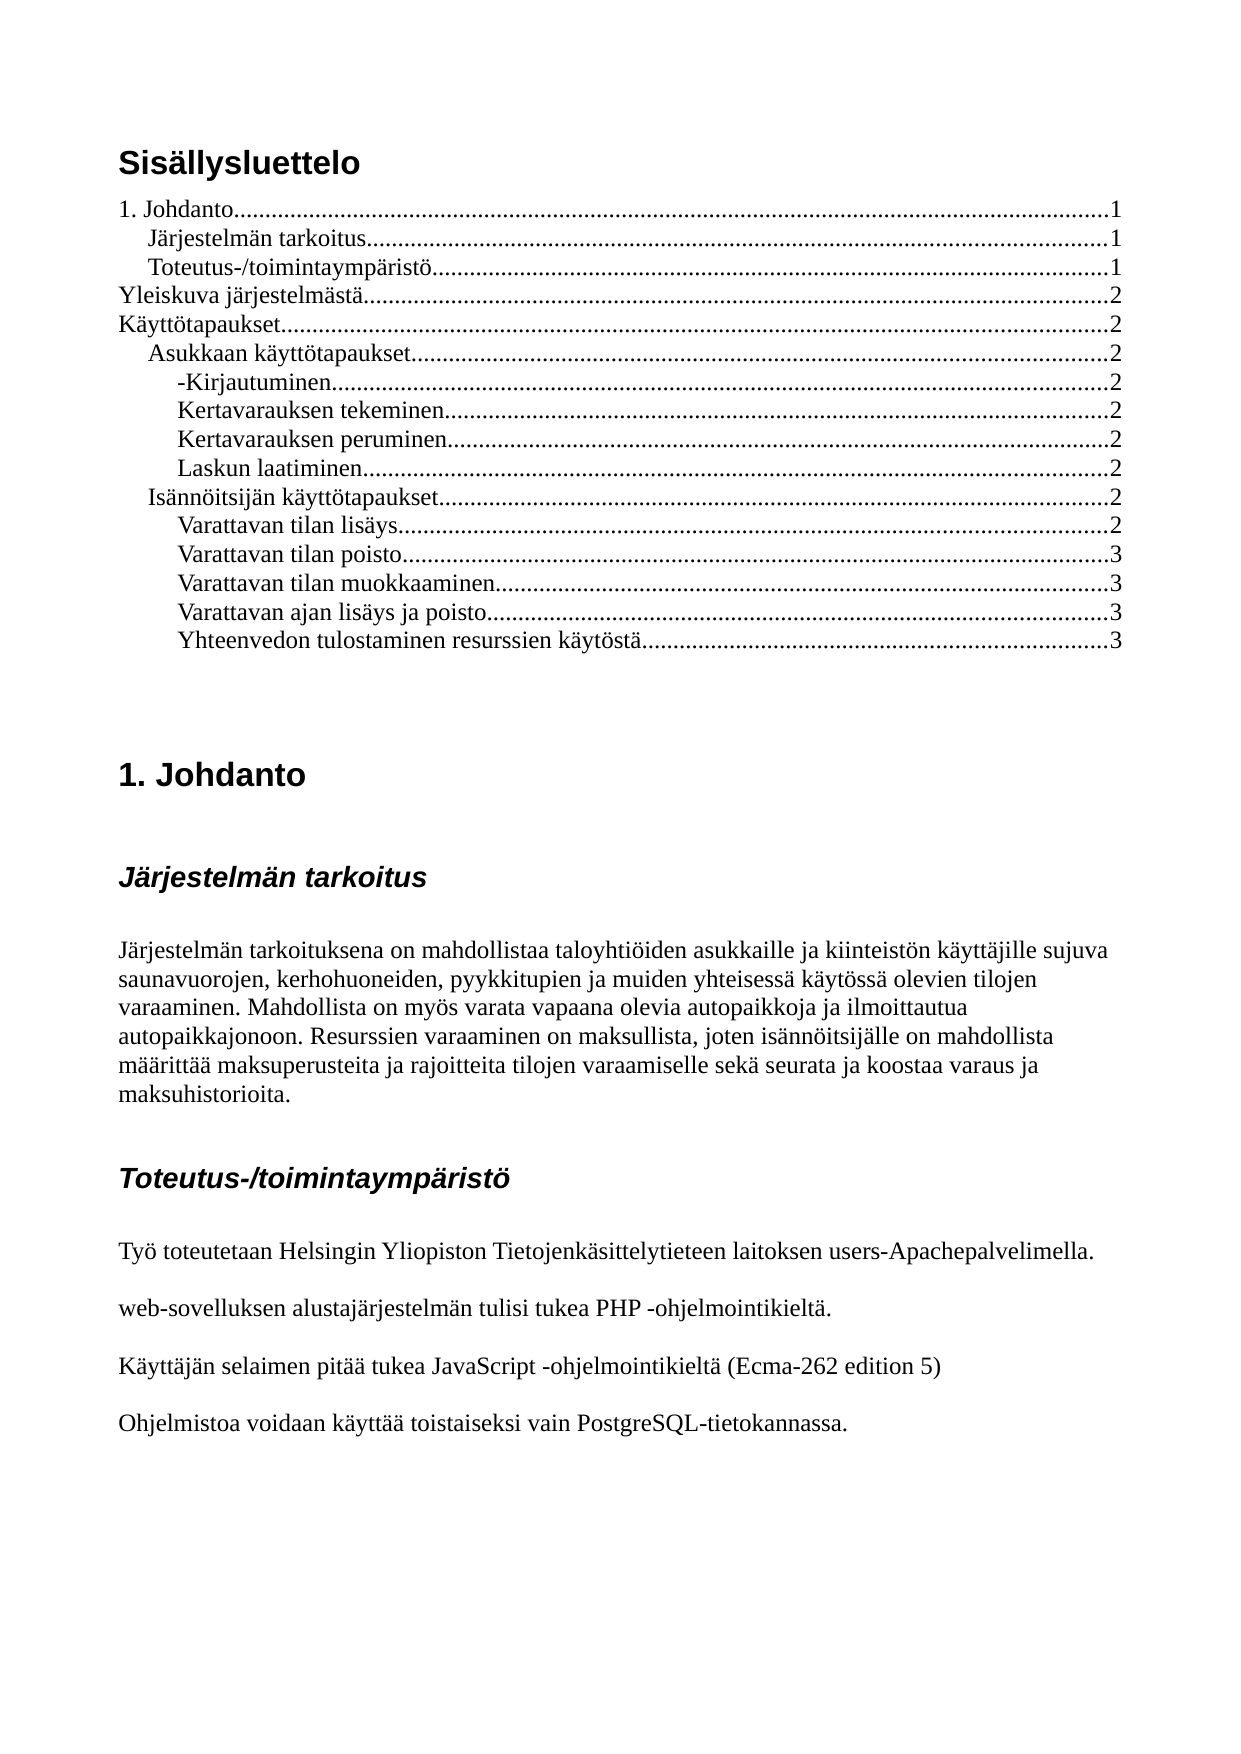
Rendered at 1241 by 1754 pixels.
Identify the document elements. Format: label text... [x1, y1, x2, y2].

text Varattavan tilan muokkaaminen 3 [177, 568, 1122, 597]
subtitle Järjestelmän tarkoitus [118, 860, 1122, 894]
text Yhteenvedon tulostaminen resurssien käytöstä 3 [177, 625, 1122, 654]
text Kertavarauksen tekeminen 2 [177, 395, 1122, 424]
text Ohjelmistoa voidaan käyttää toistaiseksi vain PostgreSQL-tietokannassa. [118, 1408, 1122, 1437]
text -Kirjautuminen 2 [177, 367, 1122, 395]
text Varattavan tilan poisto 3 [177, 539, 1122, 568]
text Käyttötapaukset. 2 [118, 309, 1122, 338]
text Asukkaan käyttötapaukset 2 [148, 338, 1122, 367]
subtitle Sisällysluettelo [118, 143, 1122, 182]
text Toteutus-/toimintaympäristö 1 [148, 252, 1122, 280]
text Isännöitsijän käyttötapaukset 2 [148, 482, 1122, 510]
text web-sovelluksen alustajärjestelmän tulisi tukea PHP -ohjelmointikieltä. [118, 1293, 1122, 1322]
text 1. Johdanto 1 [118, 194, 1122, 223]
text Kertavarauksen peruminen 2 [177, 424, 1122, 453]
text Varattavan tilan lisäys 2 [177, 510, 1122, 539]
text Työ toteutetaan Helsingin Yliopiston Tietojenkäsittelytieteen laitoksen users-Apachepalvelimella. [118, 1236, 1122, 1265]
subtitle Toteutus-/toimintaympäristö [118, 1161, 1122, 1195]
text Varattavan ajan lisäys ja poisto 3 [177, 597, 1122, 625]
text Järjestelmän tarkoitus 1 [148, 223, 1122, 252]
text Käyttäjän selaimen pitää tukea JavaScript -ohjelmointikieltä (Ecma-262 edition 5) [118, 1351, 1122, 1380]
text Yleiskuva järjestelmästä 2 [118, 280, 1122, 309]
text Laskun laatiminen 2 [177, 453, 1122, 482]
subtitle 1. Johdanto [118, 755, 1122, 794]
text Järjestelmän tarkoituksena on mahdollistaa taloyhtiöiden asukkaille ja kiinteistön käyttäjille sujuva saunavuorojen, kerhohuoneiden, pyykkitupien ja muiden yhteisessä käytössä olevien tilojen varaaminen. Mahdollista on myös varata vapaana olevia autopaikkoja ja ilmoittautua autopaikkajonoon. Resurssien varaaminen on maksullista, joten isännöitsijälle on mahdollista määrittää maksuperusteita ja rajoitteita tilojen varaamiselle sekä seurata ja koostaa varaus ja maksuhistorioita. [118, 935, 1122, 1107]
